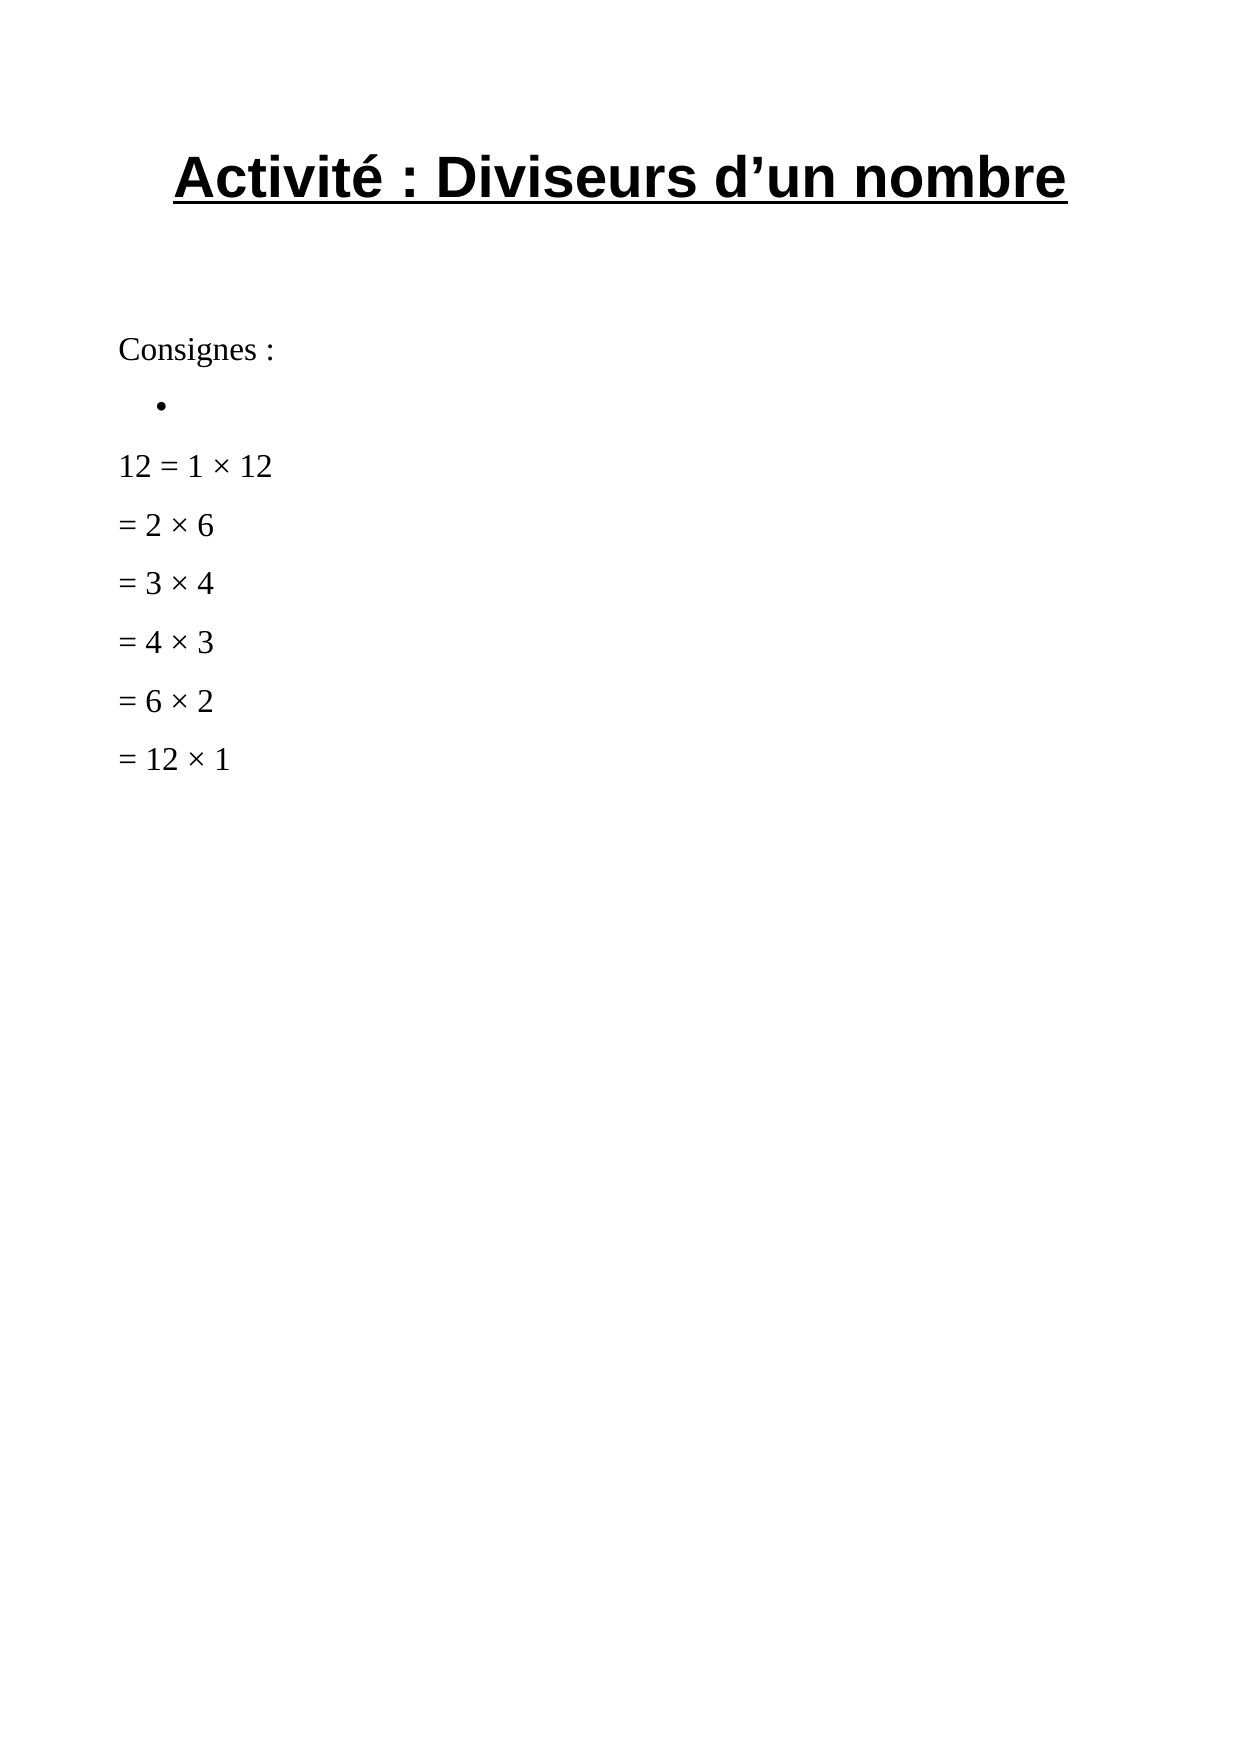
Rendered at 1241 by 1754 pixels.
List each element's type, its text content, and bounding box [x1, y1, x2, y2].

title Activité : Diviseurs d’un nombre [118, 143, 1122, 210]
text 12 = 1 × 12 [118, 446, 1122, 484]
text = 12 × 1 [118, 739, 1122, 778]
text = 4 × 3 [118, 622, 1122, 661]
text Consignes : [118, 329, 1122, 367]
text = 3 × 4 [118, 563, 1122, 602]
text = 6 × 2 [118, 681, 1122, 719]
text = 2 × 6 [118, 505, 1122, 543]
